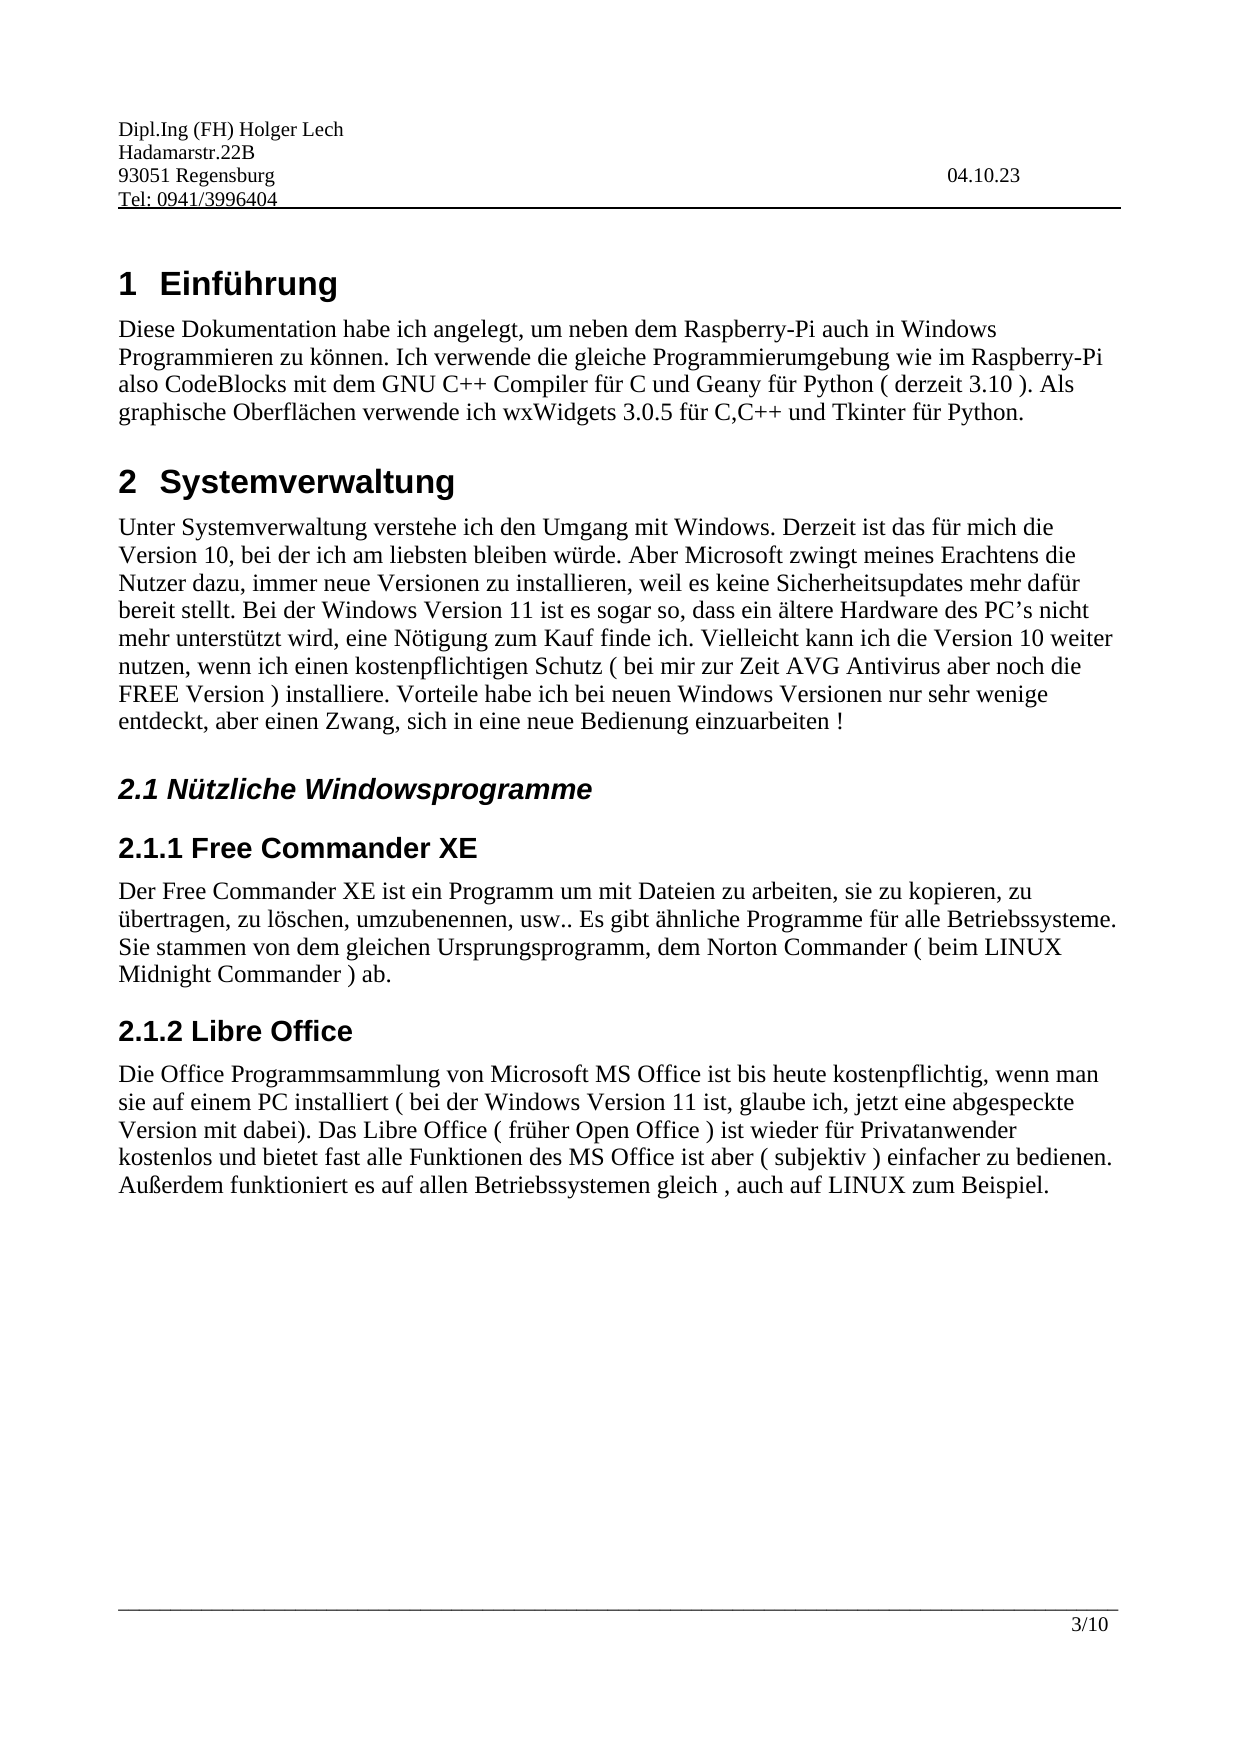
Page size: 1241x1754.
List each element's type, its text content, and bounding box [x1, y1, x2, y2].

subtitle Systemverwaltung [118, 463, 1122, 501]
subtitle 2.1 Nützliche Windowsprogramme [118, 773, 1122, 805]
text Unter Systemverwaltung verstehe ich den Umgang mit Windows. Derzeit ist das für mich die Version 10, bei der ich am liebsten bleiben würde. Aber Microsoft zwingt meines Erachtens die Nutzer dazu, immer neue Versionen zu installieren, weil es keine Sicherheitsupdates mehr dafür bereit stellt. Bei der Windows Version 11 ist es sogar so, dass ein ältere Hardware des PC’s nicht mehr unterstützt wird, eine Nötigung zum Kauf finde ich. Vielleicht kann ich die Version 10 weiter nutzen, wenn ich einen kostenpflichtigen Schutz ( bei mir zur Zeit AVG Antivirus aber noch die FREE Version ) installiere. Vorteile habe ich bei neuen Windows Versionen nur sehr wenige entdeckt, aber einen Zwang, sich in eine neue Bedienung einzuarbeiten ! [118, 513, 1122, 735]
text Der Free Commander XE ist ein Programm um mit Dateien zu arbeiten, sie zu kopieren, zu übertragen, zu löschen, umzubenennen, usw.. Es gibt ähnliche Programme für alle Betriebssysteme. Sie stammen von dem gleichen Ursprungsprogramm, dem Norton Commander ( beim LINUX Midnight Commander ) ab. [118, 877, 1122, 988]
subtitle 2.1.1 Free Commander XE [118, 832, 1122, 865]
subtitle Einführung [118, 265, 1122, 303]
subtitle 2.1.2 Libre Office [118, 1015, 1122, 1048]
text Die Office Programmsammlung von Microsoft MS Office ist bis heute kostenpflichtig, wenn man sie auf einem PC installiert ( bei der Windows Version 11 ist, glaube ich, jetzt eine abgespeckte Version mit dabei). Das Libre Office ( früher Open Office ) ist wieder für Privatanwender kostenlos und bietet fast alle Funktionen des MS Office ist aber ( subjektiv ) einfacher zu bedienen. Außerdem funktioniert es auf allen Betriebssystemen gleich , auch auf LINUX zum Beispiel. [118, 1060, 1122, 1199]
text Diese Dokumentation habe ich angelegt, um neben dem Raspberry-Pi auch in Windows Programmieren zu können. Ich verwende die gleiche Programmierumgebung wie im Raspberry-Pi also CodeBlocks mit dem GNU C++ Compiler für C und Geany für Python ( derzeit 3.10 ). Als graphische Oberflächen verwende ich wxWidgets 3.0.5 für C,C++ und Tkinter für Python. [118, 315, 1122, 426]
